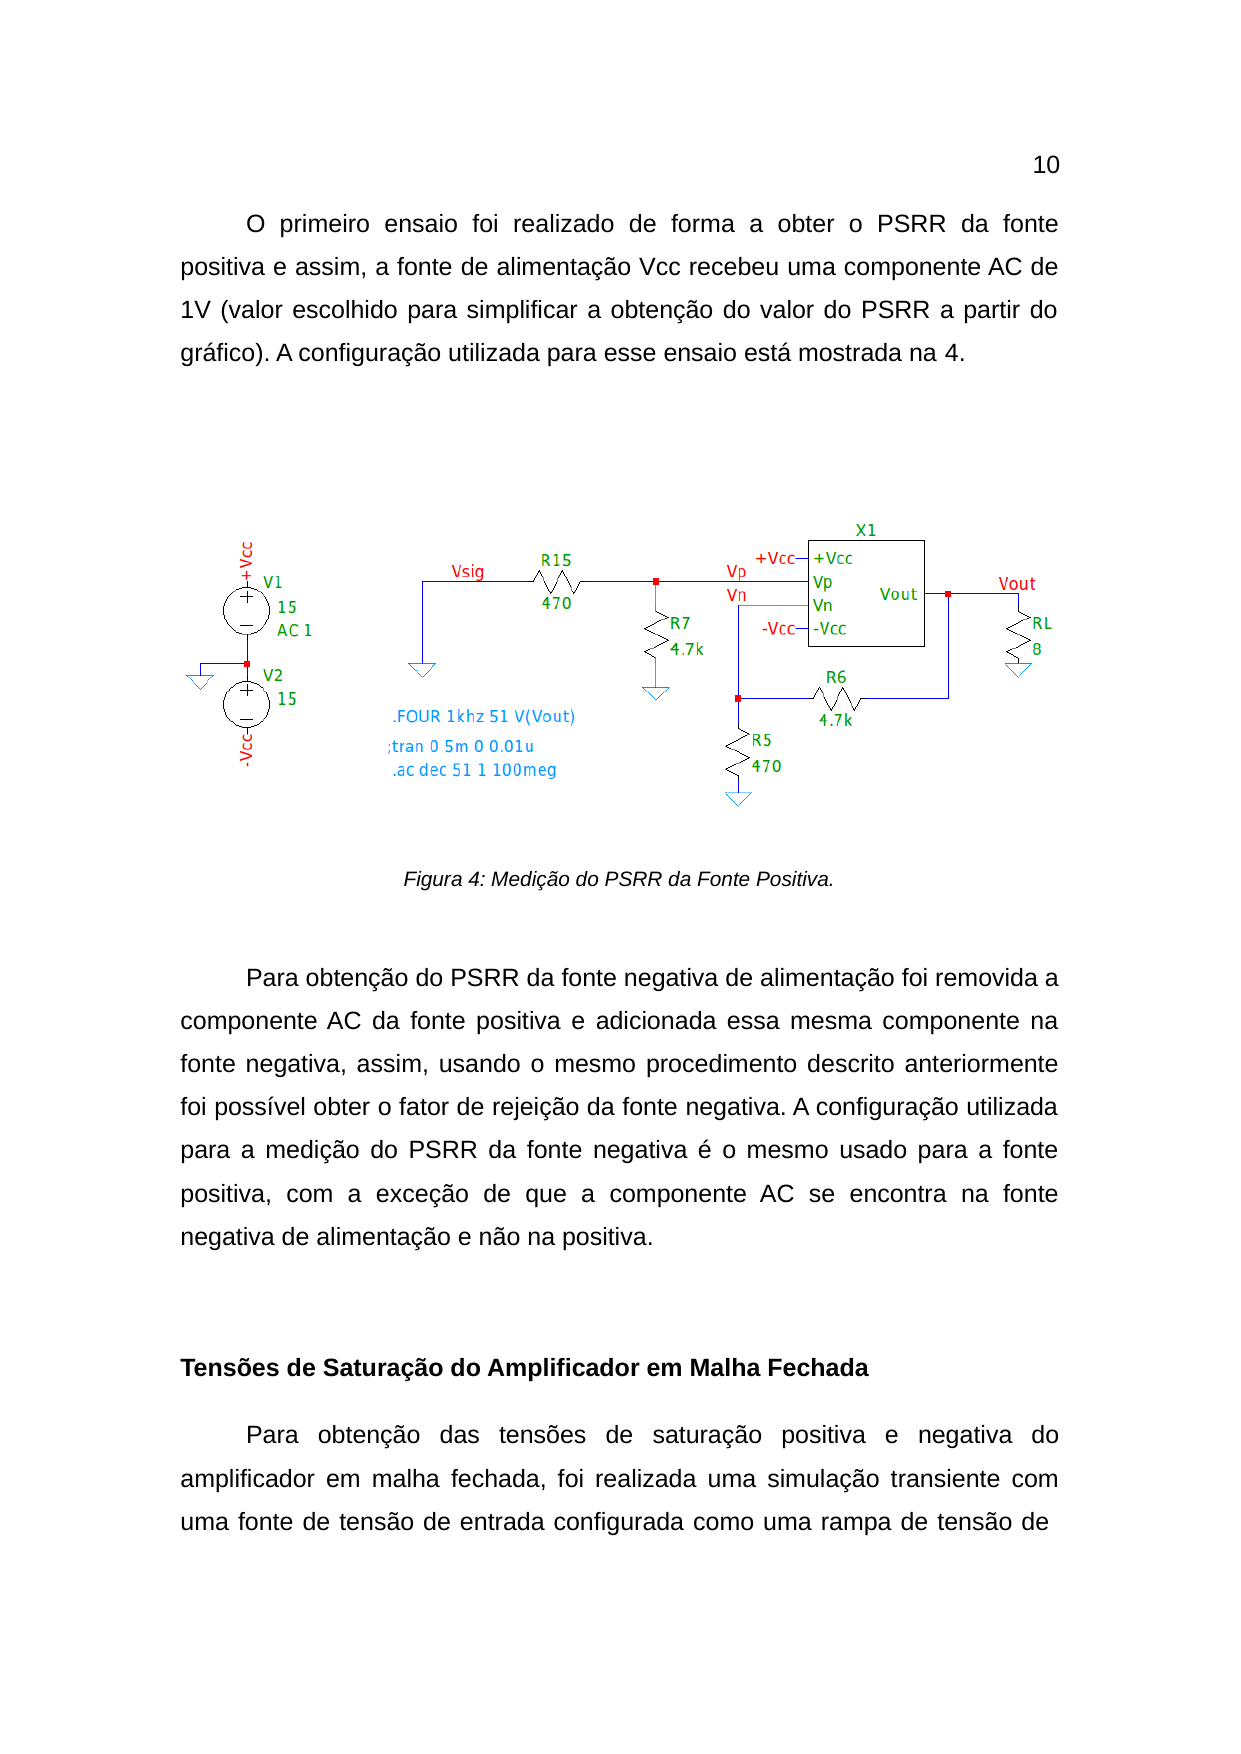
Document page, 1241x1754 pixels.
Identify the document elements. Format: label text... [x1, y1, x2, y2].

text Para obtenção do PSRR da fonte negativa de alimentação foi removida a componente AC da fonte positiva e adicionada essa mesma componente na fonte negativa, assim, usando o mesmo procedimento descrito anteriormente foi possível obter o fator de rejeição da fonte negativa. A configuração utilizada para a medição do PSRR da fonte negativa é o mesmo usado para a fonte positiva, com a exceção de que a componente AC se encontra na fonte negativa de alimentação e não na positiva. [180, 963, 1060, 1250]
picture [180, 462, 1060, 864]
text Figura 4: Medição do PSRR da Fonte Positiva. [180, 864, 1060, 891]
text Para obtenção das tensões de saturação positiva e negativa do amplificador em malha fechada, foi realizada uma simulação transiente com uma fonte de tensão de entrada configurada como uma rampa de tensão de [180, 1421, 1060, 1536]
text O primeiro ensaio foi realizado de forma a obter o PSRR da fonte positiva e assim, a fonte de alimentação Vcc recebeu uma componente AC de 1V (valor escolhido para simplificar a obtenção do valor do PSRR a partir do gráfico). A configuração utilizada para esse ensaio está mostrada na Figura 4. [180, 209, 1060, 367]
subtitle Tensões de Saturação do Amplificador em Malha Fechada [180, 1353, 1060, 1382]
